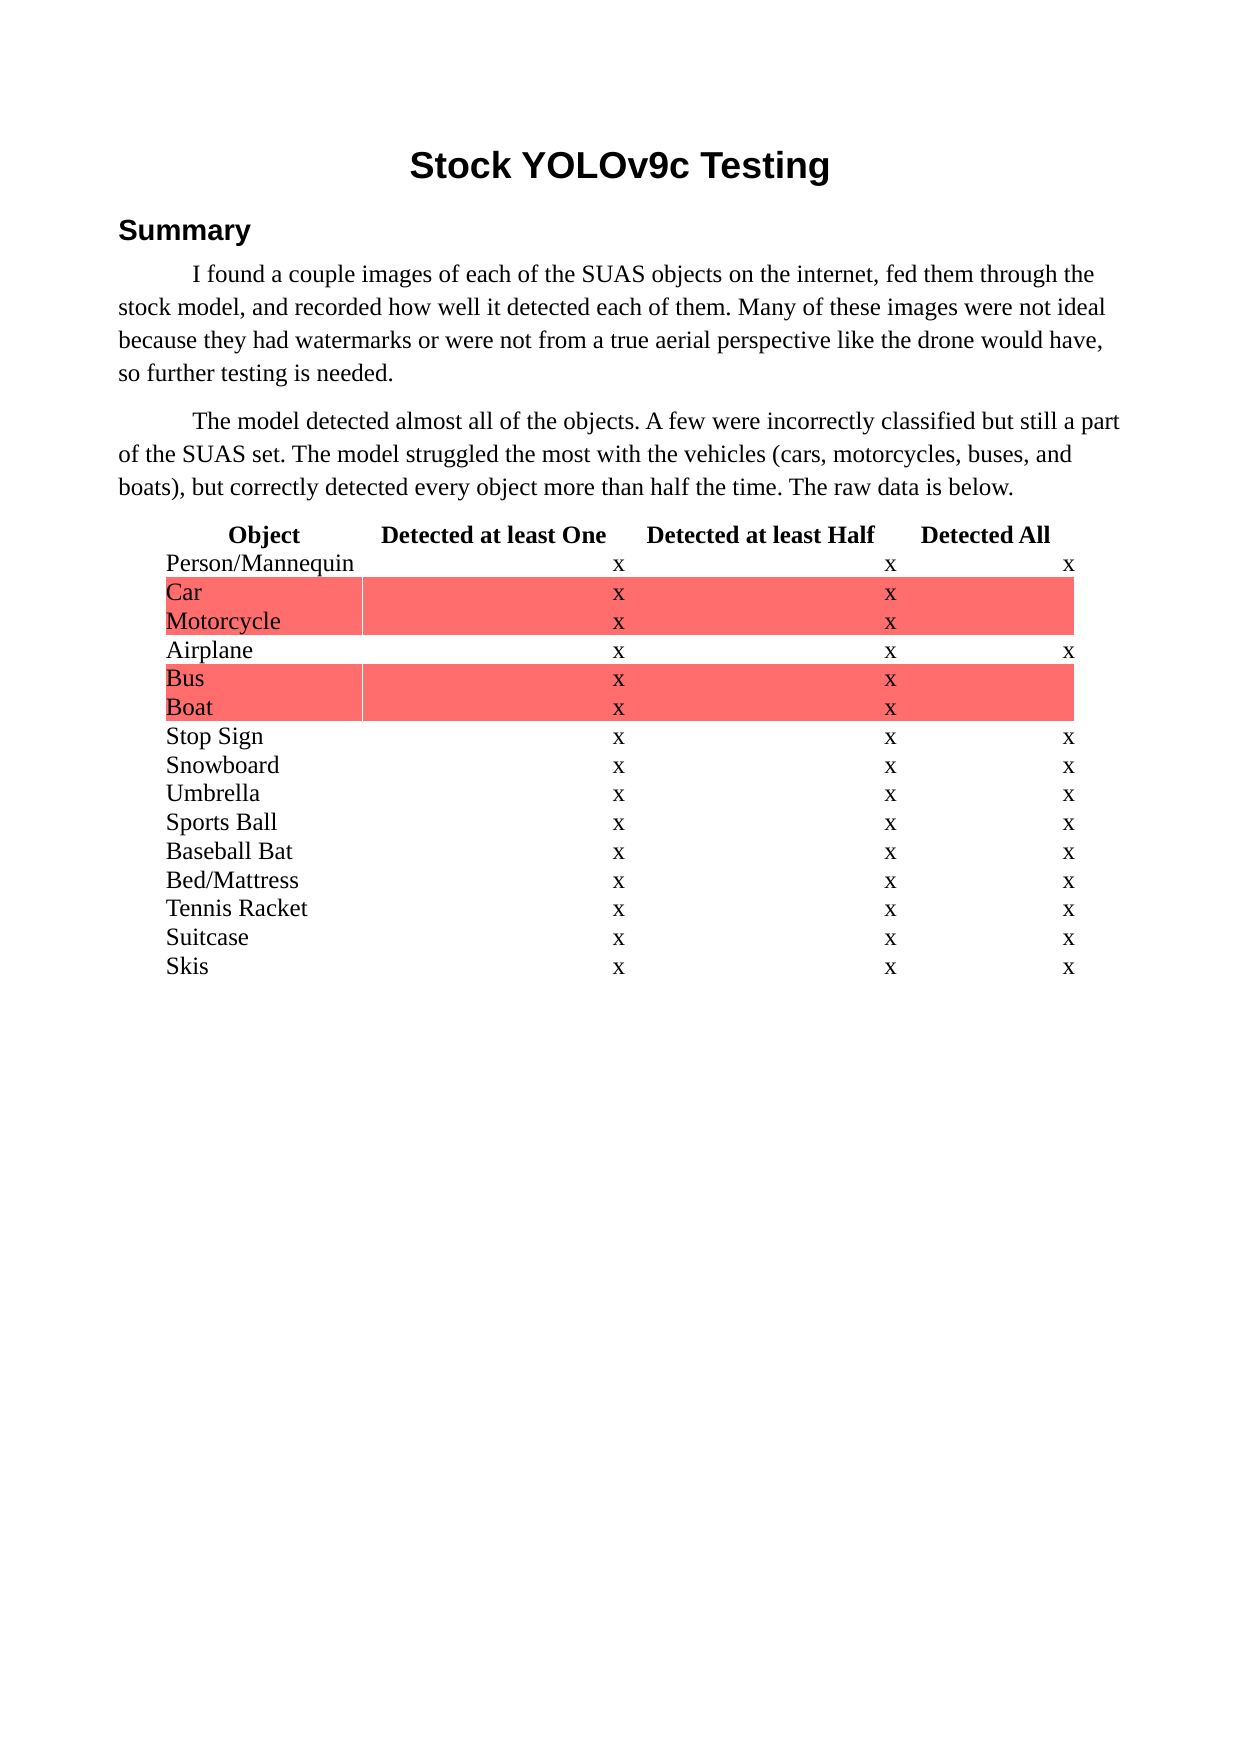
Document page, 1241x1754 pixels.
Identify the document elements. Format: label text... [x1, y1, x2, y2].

table_cell x [625, 779, 896, 807]
table_cell x [625, 865, 896, 893]
table_cell Sports Ball [166, 807, 362, 836]
table_cell Boat [166, 692, 362, 721]
subtitle Summary [118, 213, 1122, 247]
table_cell Car [166, 577, 362, 606]
table_cell x [625, 635, 896, 663]
table_header Detected All [896, 520, 1074, 548]
text The model detected almost all of the objects. A few were incorrectly classified but still a part of the SUAS set. The model struggled the most with the vehicles (cars, motorcycles, buses, and boats), but correctly detected every object more than half the time. The raw data is below. [118, 406, 1122, 501]
table_cell x [363, 692, 625, 721]
table_cell [896, 664, 1074, 692]
table_cell x [363, 577, 625, 606]
subtitle Stock YOLOv9c Testing [118, 143, 1122, 186]
table_cell Bed/Mattress [166, 865, 362, 893]
table_cell x [896, 779, 1074, 807]
table_cell x [896, 894, 1074, 922]
table_header Detected at least One [363, 520, 625, 548]
table_cell x [363, 779, 625, 807]
table_cell x [363, 836, 625, 865]
table_cell x [363, 922, 625, 951]
table_cell Person/Mannequin [166, 549, 362, 577]
table_cell x [625, 951, 896, 980]
table_cell x [363, 894, 625, 922]
table_cell x [896, 922, 1074, 951]
table_cell x [896, 750, 1074, 778]
table_cell x [896, 865, 1074, 893]
table_cell x [625, 721, 896, 750]
table_cell x [363, 750, 625, 778]
table_cell x [625, 750, 896, 778]
table_cell x [363, 606, 625, 635]
table_cell [896, 692, 1074, 721]
table_cell Umbrella [166, 779, 362, 807]
table_cell x [625, 692, 896, 721]
table_cell x [363, 664, 625, 692]
table_cell x [896, 635, 1074, 663]
table_cell Suitcase [166, 922, 362, 951]
table_cell x [363, 721, 625, 750]
table_header Detected at least Half [625, 520, 896, 548]
table_cell Bus [166, 664, 362, 692]
table_cell x [625, 664, 896, 692]
table_cell Baseball Bat [166, 836, 362, 865]
table_cell [896, 577, 1074, 606]
table_cell x [625, 836, 896, 865]
table_cell Motorcycle [166, 606, 362, 635]
table_cell x [896, 549, 1074, 577]
table_cell [896, 606, 1074, 635]
table_cell Stop Sign [166, 721, 362, 750]
table_cell x [363, 951, 625, 980]
table_cell Skis [166, 951, 362, 980]
table_cell x [363, 635, 625, 663]
table_cell x [896, 951, 1074, 980]
table_cell x [896, 836, 1074, 865]
table_cell x [625, 807, 896, 836]
table_cell x [625, 922, 896, 951]
text I found a couple images of each of the SUAS objects on the internet, fed them through the stock model, and recorded how well it detected each of them. Many of these images were not ideal because they had watermarks or were not from a true aerial perspective like the drone would have, so further testing is needed. [118, 259, 1122, 387]
table_cell x [896, 807, 1074, 836]
table_cell x [896, 721, 1074, 750]
table_cell x [363, 865, 625, 893]
table_cell Airplane [166, 635, 362, 663]
table_cell x [625, 577, 896, 606]
table_cell x [625, 894, 896, 922]
table_cell Snowboard [166, 750, 362, 778]
table_cell x [625, 549, 896, 577]
table_cell x [625, 606, 896, 635]
table_header Object [166, 520, 362, 548]
table_cell x [363, 549, 625, 577]
table_cell x [363, 807, 625, 836]
table_cell Tennis Racket [166, 894, 362, 922]
